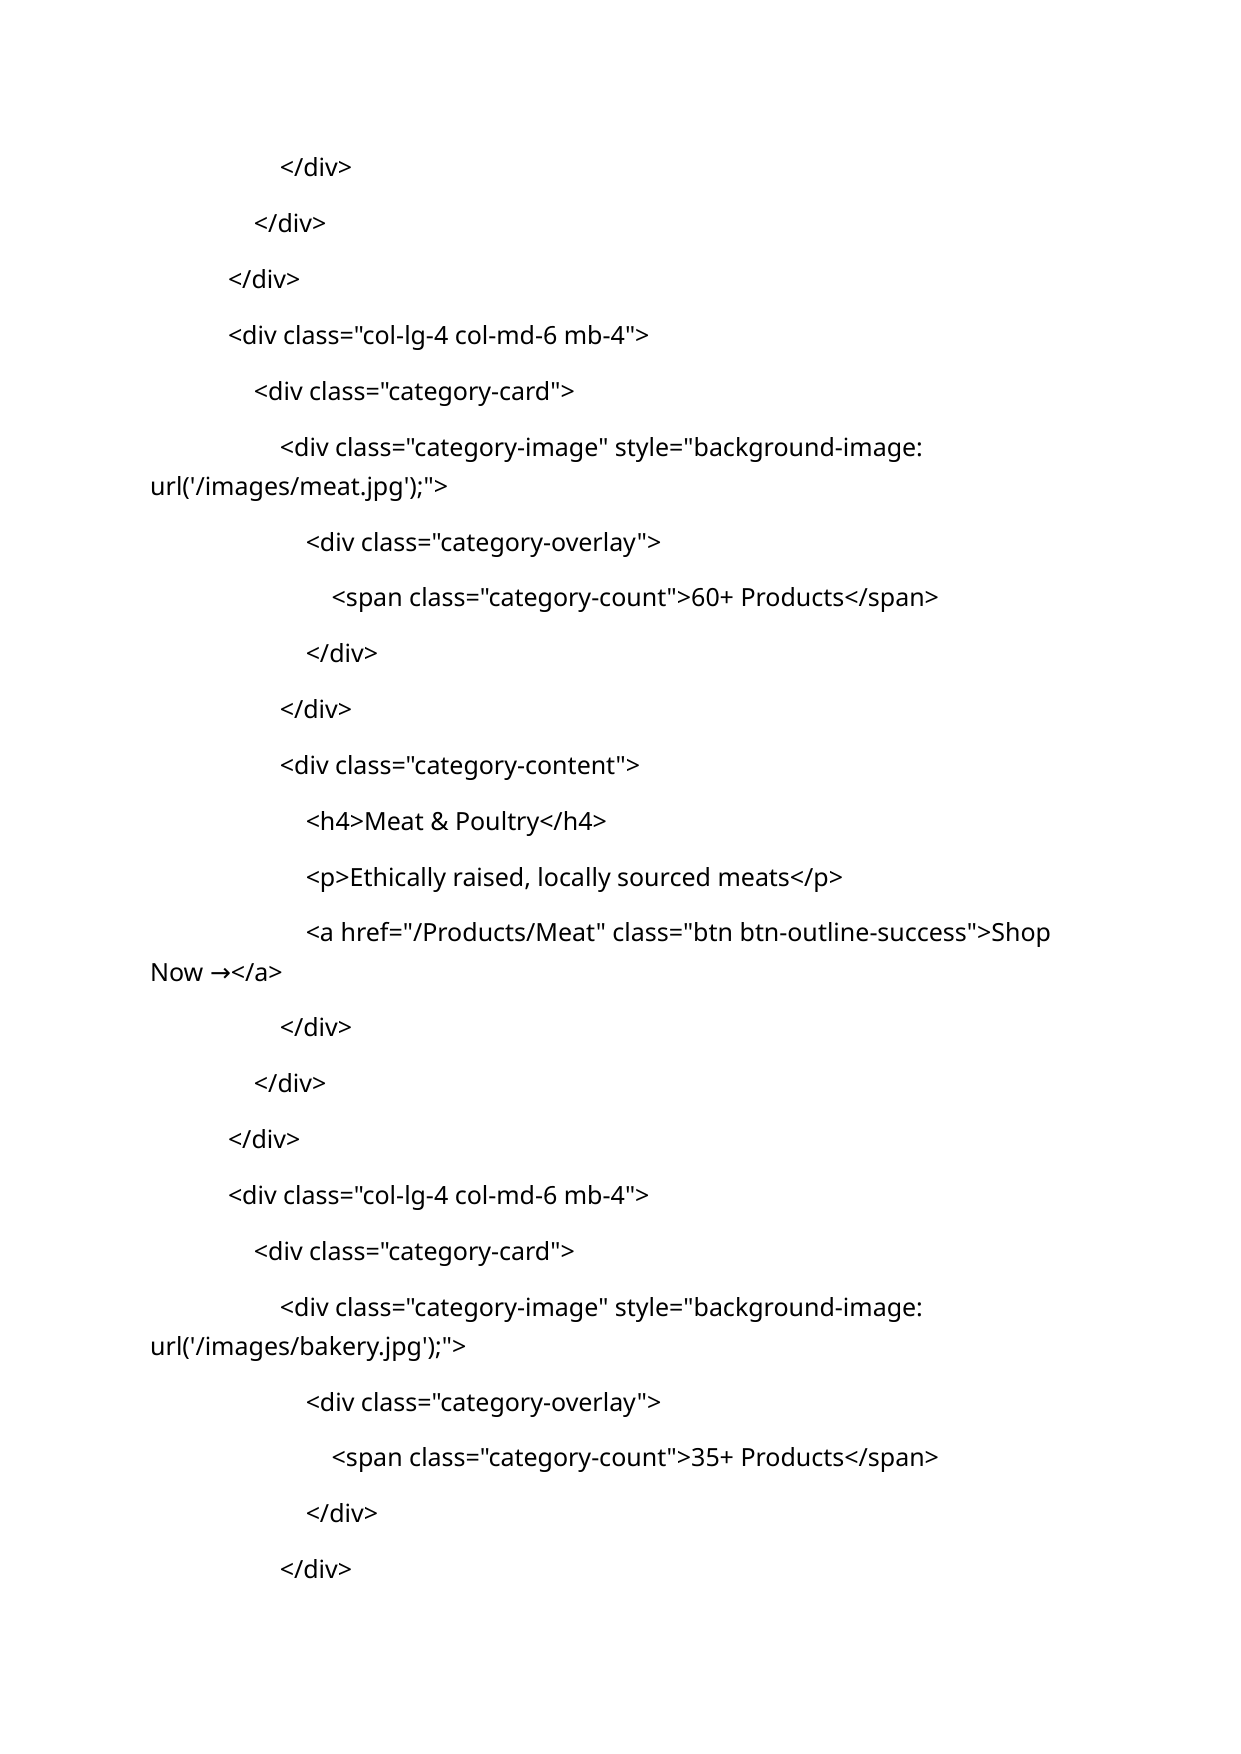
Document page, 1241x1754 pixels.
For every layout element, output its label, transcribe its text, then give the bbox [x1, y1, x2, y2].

text <div class="category-image" style="background-image: url('/images/meat.jpg');"> [150, 429, 1090, 502]
text <div class="category-content"> [150, 747, 1090, 782]
text </div> [150, 636, 1090, 670]
text <div class="category-card"> [150, 373, 1090, 407]
text <div class="category-image" style="background-image: url('/images/bakery.jpg');"> [150, 1289, 1090, 1362]
text <span class="category-count">35+ Products</span> [150, 1440, 1090, 1474]
text </div> [150, 1496, 1090, 1530]
text <p>Ethically raised, locally sourced meats</p> [150, 859, 1090, 893]
text </div> [150, 1552, 1090, 1586]
text </div> [150, 206, 1090, 240]
text </div> [150, 1122, 1090, 1156]
text </div> [150, 692, 1090, 726]
text </div> [150, 150, 1090, 184]
text <div class="col-lg-4 col-md-6 mb-4"> [150, 1177, 1090, 1212]
text <a href="/Products/Meat" class="btn btn-outline-success">Shop Now →</a> [150, 915, 1090, 988]
text <span class="category-count">60+ Products</span> [150, 580, 1090, 614]
text <div class="col-lg-4 col-md-6 mb-4"> [150, 317, 1090, 352]
text </div> [150, 262, 1090, 296]
text <div class="category-overlay"> [150, 524, 1090, 558]
text <h4>Meat & Poultry</h4> [150, 803, 1090, 837]
text <div class="category-card"> [150, 1233, 1090, 1267]
text </div> [150, 1066, 1090, 1100]
text <div class="category-overlay"> [150, 1384, 1090, 1418]
text </div> [150, 1010, 1090, 1044]
